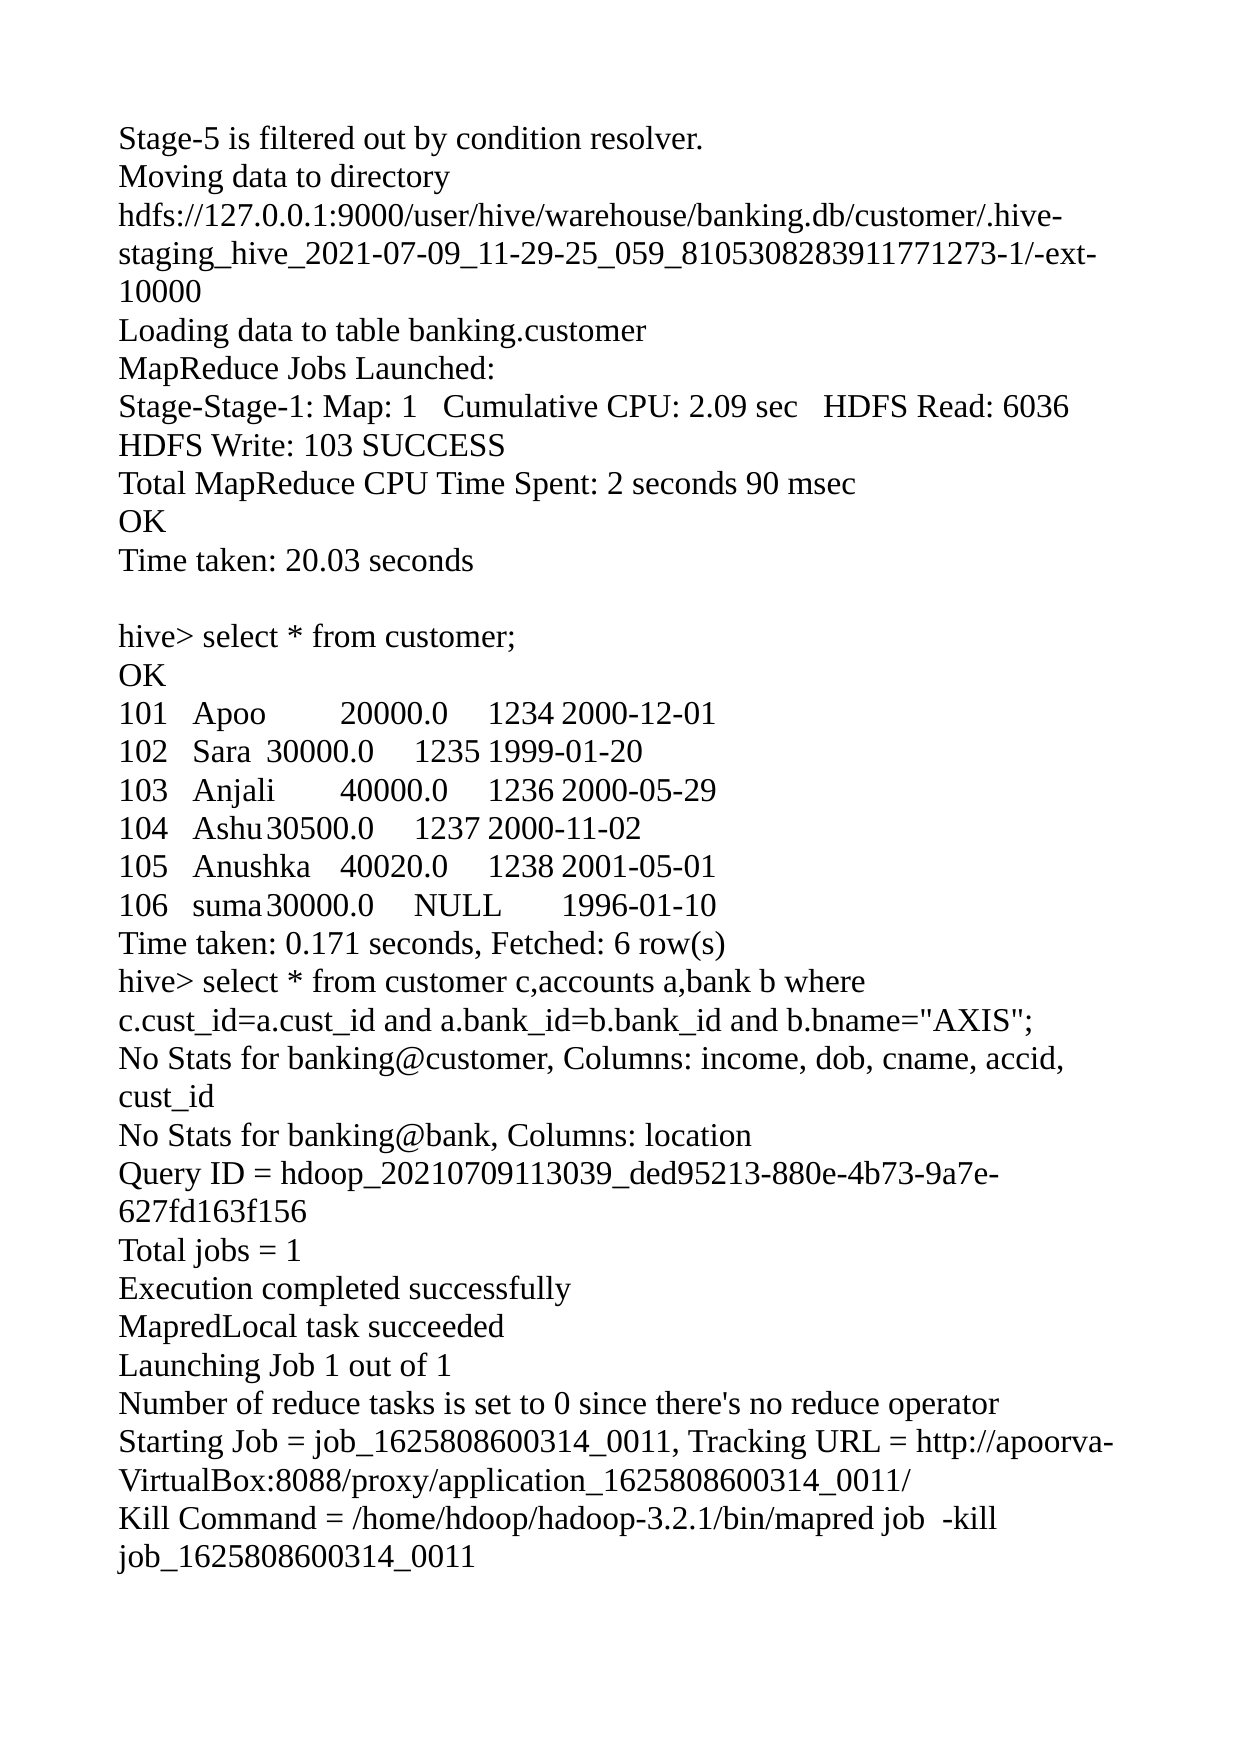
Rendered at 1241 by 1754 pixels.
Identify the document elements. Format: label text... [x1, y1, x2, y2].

text 101 Apoo 20000.0 1234 2000-12-01 [118, 693, 1122, 731]
text No Stats for banking@bank, Columns: location [118, 1115, 1122, 1153]
text Launching Job 1 out of 1 [118, 1345, 1122, 1383]
text Stage-5 is filtered out by condition resolver. [118, 118, 1122, 156]
text 104 Ashu 30500.0 1237 2000-11-02 [118, 808, 1122, 846]
text OK [118, 501, 1122, 540]
text Number of reduce tasks is set to 0 since there's no reduce operator [118, 1383, 1122, 1421]
text hive> select * from customer; [118, 616, 1122, 655]
text Time taken: 20.03 seconds [118, 540, 1122, 578]
text No Stats for banking@customer, Columns: income, dob, cname, accid, cust_id [118, 1038, 1122, 1115]
text MapReduce Jobs Launched: [118, 348, 1122, 386]
text 102 Sara 30000.0 1235 1999-01-20 [118, 731, 1122, 770]
text OK [118, 655, 1122, 693]
text 105 Anushka 40020.0 1238 2001-05-01 [118, 846, 1122, 885]
text hive> select * from customer c,accounts a,bank b where c.cust_id=a.cust_id and a.bank_id=b.bank_id and b.bname="AXIS"; [118, 961, 1122, 1038]
text 106 suma 30000.0 NULL 1996-01-10 [118, 885, 1122, 923]
text Loading data to table banking.customer [118, 310, 1122, 348]
text Time taken: 0.171 seconds, Fetched: 6 row(s) [118, 923, 1122, 961]
text Starting Job = job_1625808600314_0011, Tracking URL = http://apoorva-VirtualBox:8088/proxy/application_1625808600314_0011/ [118, 1421, 1122, 1498]
text Query ID = hdoop_20210709113039_ded95213-880e-4b73-9a7e-627fd163f156 [118, 1153, 1122, 1230]
text Execution completed successfully [118, 1268, 1122, 1306]
text Moving data to directory hdfs://127.0.0.1:9000/user/hive/warehouse/banking.db/customer/.hive-staging_hive_2021-07-09_11-29-25_059_8105308283911771273-1/-ext-10000 [118, 156, 1122, 310]
text Kill Command = /home/hdoop/hadoop-3.2.1/bin/mapred job -kill job_1625808600314_0011 [118, 1498, 1122, 1575]
text Stage-Stage-1: Map: 1 Cumulative CPU: 2.09 sec HDFS Read: 6036 HDFS Write: 103 SUCCESS [118, 386, 1122, 463]
text Total MapReduce CPU Time Spent: 2 seconds 90 msec [118, 463, 1122, 501]
text 103 Anjali 40000.0 1236 2000-05-29 [118, 770, 1122, 808]
text Total jobs = 1 [118, 1230, 1122, 1268]
text MapredLocal task succeeded [118, 1306, 1122, 1345]
